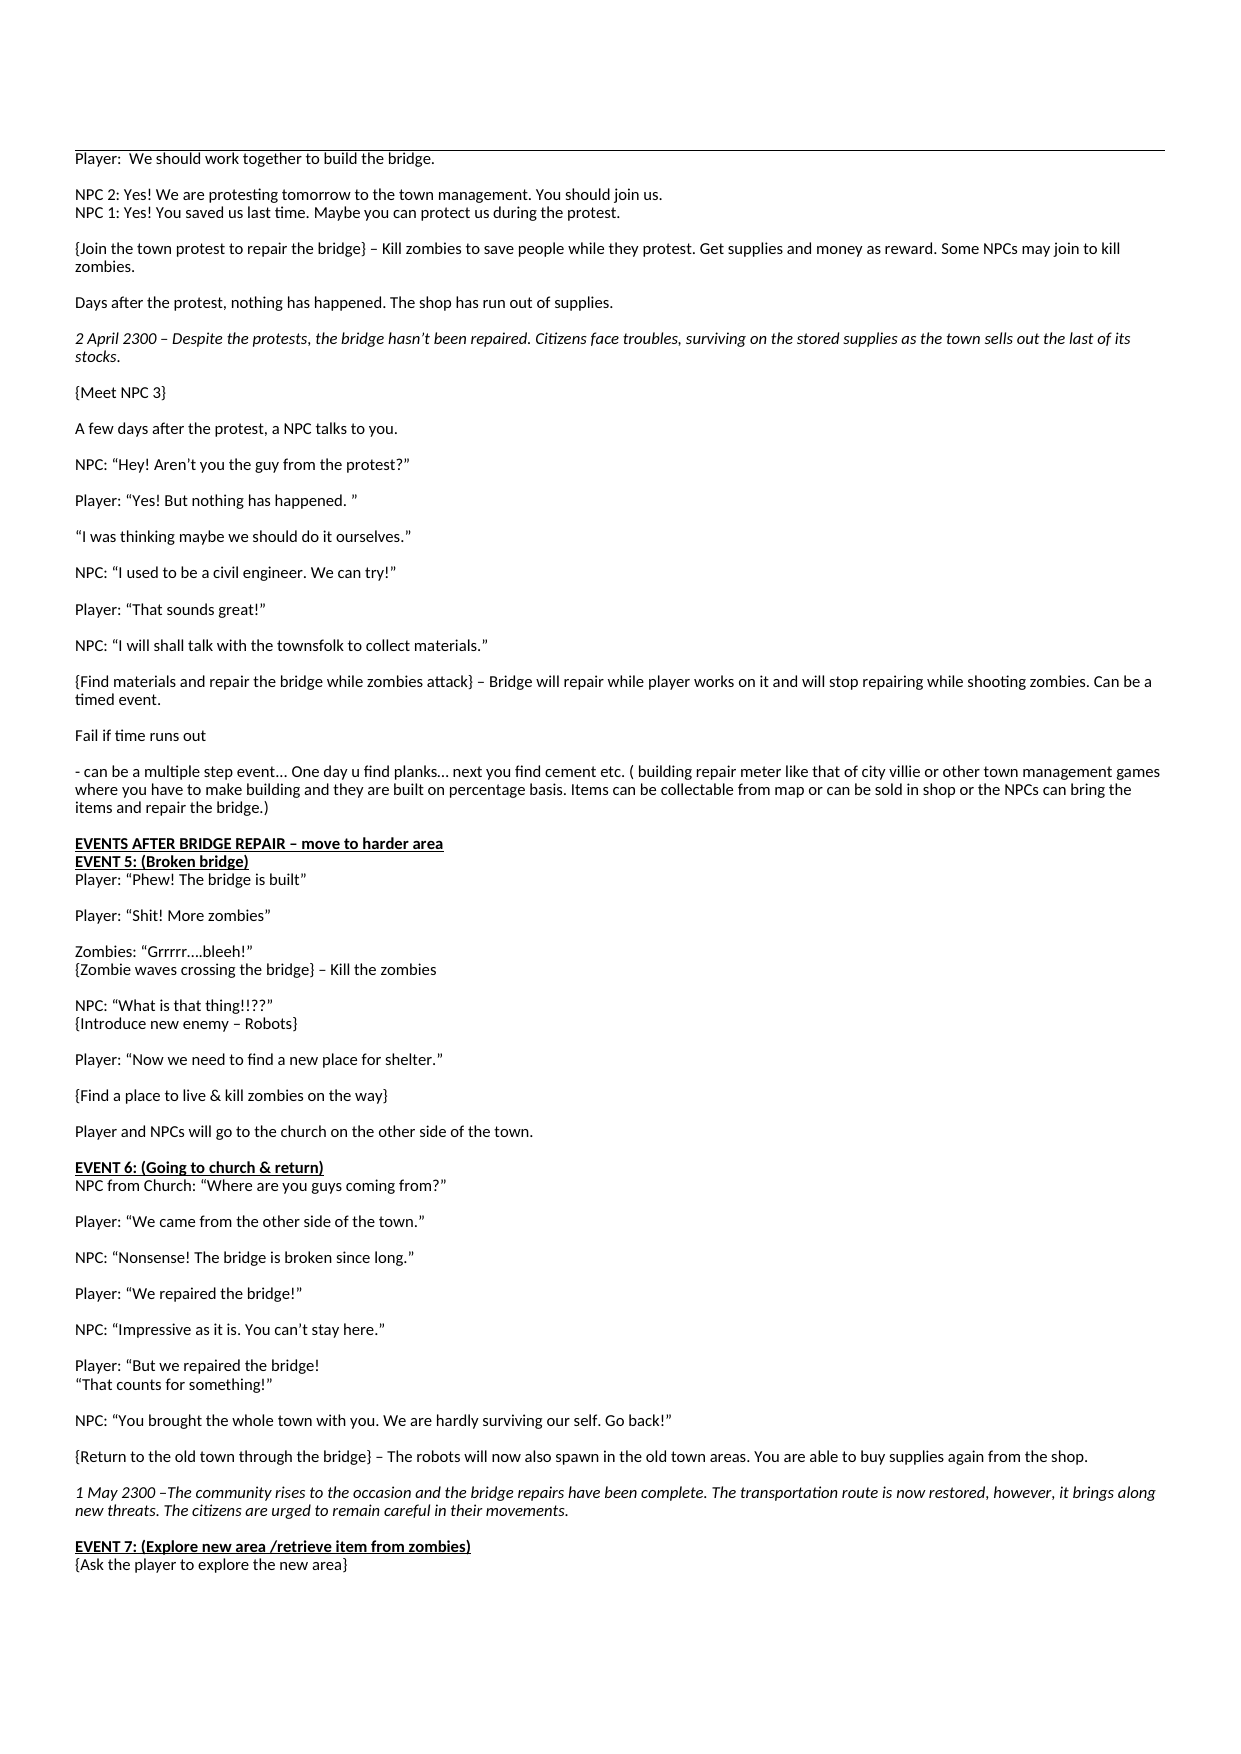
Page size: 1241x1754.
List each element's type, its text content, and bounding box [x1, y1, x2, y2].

text Player: We should work together to build the bridge. NPC 2: Yes! We are protesting tomorrow to the town management. You should join us. NPC 1: Yes! You saved us last time. Maybe you can protect us during the protest. {Join the town protest to repair the bridge} – Kill zombies to save people while they protest. Get supplies and money as reward. Some NPCs may join to kill zombies. Days after the protest, nothing has happened. The shop has run out of supplies. 2 April 2300 – Despite the protests, the bridge hasn’t been repaired. Citizens face troubles, surviving on the stored supplies as the town sells out the last of its stocks. {Meet NPC 3} A few days after the protest, a NPC talks to you. NPC: “Hey! Aren’t you the guy from the protest?” Player: “Yes! But nothing has happened. ” “I was thinking maybe we should do it ourselves.” NPC: “I used to be a civil engineer. We can try!” Player: “That sounds great!” NPC: “I will shall talk with the townsfolk to collect materials.” {Find materials and repair the bridge while zombies attack} – Bridge will repair while player works on it and will stop repairing while shooting zombies. Can be a timed event. Fail if time runs out - can be a multiple step event... One day u find planks… next you find cement etc. ( building repair meter like that of city villie or other town management games where you have to make building and they are built on percentage basis. Items can be collectable from map or can be sold in shop or the NPCs can bring the items and repair the bridge.) EVENTS AFTER BRIDGE REPAIR – move to harder area EVENT 5: (Broken bridge) Player: “Phew! The bridge is built” Player: “Shit! More zombies” Zombies: “Grrrrr….bleeh!” {Zombie waves crossing the bridge} – Kill the zombies NPC: “What is that thing!!??” {Introduce new enemy – Robots} Player: “Now we need to find a new place for shelter.” {Find a place to live & kill zombies on the way} Player and NPCs will go to the church on the other side of the town. EVENT 6: (Going to church & return) [75, 151, 1165, 1177]
text {Ask the player to explore the new area} [75, 1556, 1165, 1574]
text “That counts for something!” NPC: “You brought the whole town with you. We are hardly surviving our self. Go back!” {Return to the old town through the bridge} – The robots will now also spawn in the old town areas. You are able to buy supplies again from the shop. 1 May 2300 –The community rises to the occasion and the bridge repairs have been complete. The transportation route is now restored, however, it brings along new threats. The citizens are urged to remain careful in their movements. EVENT 7: (Explore new area /retrieve item from zombies) [75, 1376, 1165, 1556]
text NPC from Church: “Where are you guys coming from?” Player: “We came from the other side of the town.” NPC: “Nonsense! The bridge is broken since long.” Player: “We repaired the bridge!” NPC: “Impressive as it is. You can’t stay here.” Player: “But we repaired the bridge! [75, 1177, 1165, 1376]
